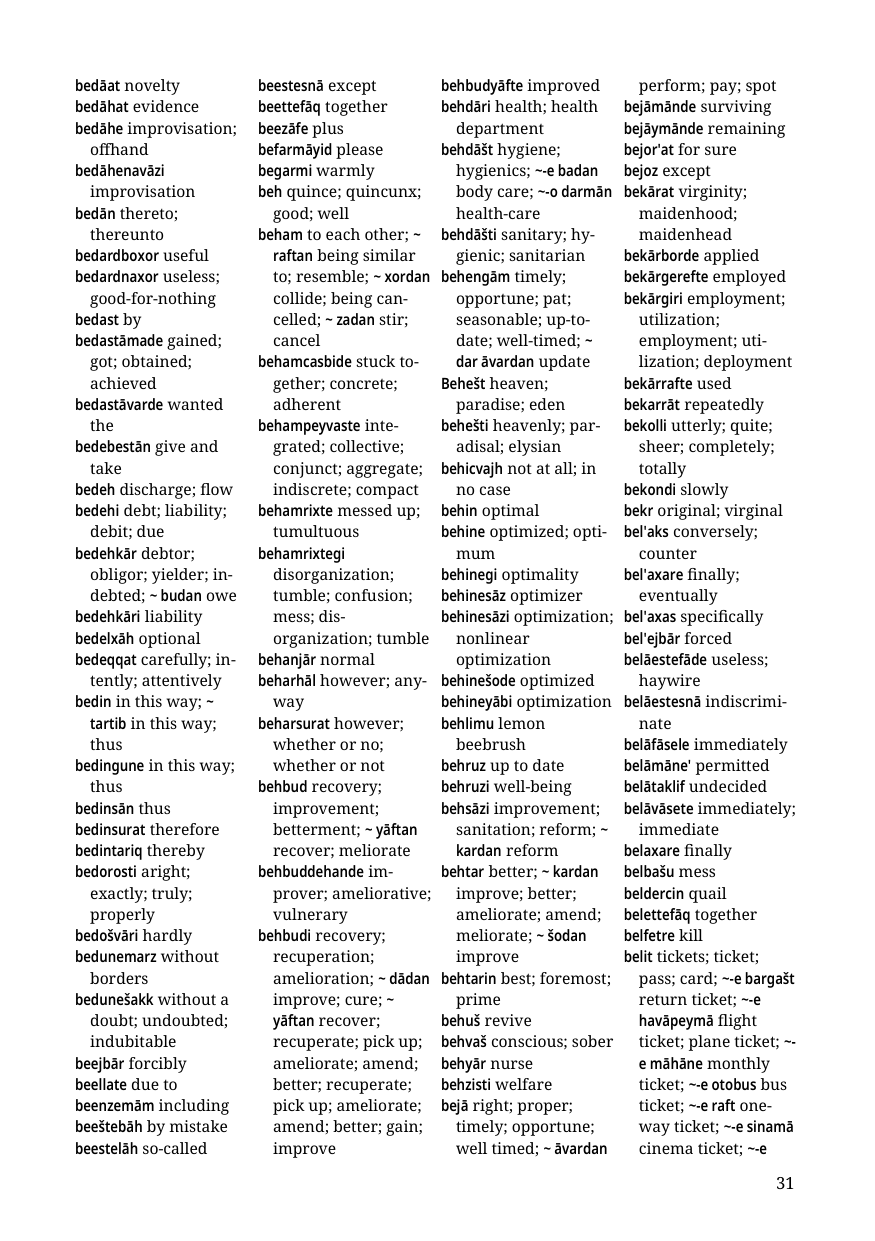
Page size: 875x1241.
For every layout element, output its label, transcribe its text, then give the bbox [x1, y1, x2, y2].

text bedān thereto; thereunto [75, 202, 250, 245]
text beestelāh so-called [75, 1137, 250, 1159]
text behinesāz optimizer [441, 585, 616, 606]
text bedin in this way; ~ tartib in this way; thus [75, 691, 250, 755]
text bel'ejbār forced [624, 627, 799, 649]
text behdāšt hygiene; hygien­ics; ~-e badan body care; ~-o darmān health-care [441, 139, 616, 224]
text bedastāvarde wanted the [75, 394, 250, 436]
text behinesāzi optimization; non­linear optimization [441, 606, 616, 670]
text behlimu lemon beebrush [441, 712, 616, 755]
text bedinsurat therefore [75, 819, 250, 840]
text bedošvāri hardly [75, 925, 250, 946]
text bedorosti aright; exactly; truly; properly [75, 861, 250, 925]
text behbudi recovery; recupera­tion; amelioration; ~ dādan improve; cure; ~ yāftan re­cover; recuper­ate; pick up; ameliorate; amend; better; recuper­ate; pick up; amelio­rate; amend; better; gain; im­prove [258, 925, 433, 1159]
text belāestefāde useless; hay­wire [624, 649, 799, 691]
text bejā right; proper; timely; op­portune; well timed; ~ āvardan [441, 1095, 616, 1159]
text beettefāq together [258, 96, 433, 117]
text bekārborde applied [624, 245, 799, 266]
text behvaš conscious; sober [441, 1031, 616, 1052]
text bejāmānde surviving [624, 96, 799, 117]
text behamrixte messed up; tu­multuous [258, 500, 433, 542]
text bedāhat evidence [75, 96, 250, 117]
text beh quince; quincunx; good; well [258, 181, 433, 224]
text bekolli utterly; quite; sheer; completely; totally [624, 415, 799, 479]
text behinegi optimality [441, 564, 616, 585]
text belāfāsele immediately [624, 734, 799, 755]
text bedardboxor useful [75, 245, 250, 266]
text belettefāq together [624, 904, 799, 925]
text behzisti welfare [441, 1074, 616, 1095]
text bedastāmade gained; got; ob­tained; achieved [75, 330, 250, 394]
text beellate due to [75, 1074, 250, 1095]
text bedunešakk without a doubt; undoubted; indubit­able [75, 989, 250, 1052]
text beeštebāh by mistake [75, 1116, 250, 1137]
text behampeyvaste inte­grated; collective; con­junct; ag­gregate; indis­crete; com­pact [258, 415, 433, 500]
text behešti heavenly; par­adisal; elysian [441, 415, 616, 457]
text behbudyāfte improved [441, 75, 616, 96]
text per­form; pay; spot [624, 75, 799, 96]
text behruzi well-being [441, 776, 616, 797]
text beham to each other; ~ raftan being similar to; resemble; ~ xordan col­lide; being can­celled; ~ zadan stir; cancel [258, 224, 433, 351]
text belit tickets; ticket; pass; card; ~-e bargašt return ticket; ~-e havāpeymā flight ticket; plane ticket; ~-e māhāne monthly ticket; ~-e otobus bus ticket; ~-e raft one-way ticket; ~-e sinamā cin­ema ticket; ~-e [624, 946, 799, 1159]
text bedast by [75, 309, 250, 330]
text beejbār forcibly [75, 1052, 250, 1074]
text belāvāsete immediately; im­mediate [624, 797, 799, 840]
text behtarin best; foremost; prime [441, 967, 616, 1010]
text behuš revive [441, 1010, 616, 1031]
text behine optimized; opti­mum [441, 521, 616, 564]
text behruz up to date [441, 755, 616, 776]
text bekārat virginity; maidenh­ood; maidenhead [624, 181, 799, 245]
text beenzemām including [75, 1095, 250, 1116]
text bejāymānde remaining [624, 117, 799, 139]
text beharhāl however; any­way [258, 670, 433, 712]
text bel'axare finally; eventu­ally [624, 564, 799, 606]
text bel'axas specifically [624, 606, 799, 627]
text bedāhenavāzi improvisat­ion [75, 160, 250, 202]
text belātaklif undecided [624, 776, 799, 797]
text bedeqqat carefully; in­tently; attentively [75, 649, 250, 691]
text beldercin quail [624, 882, 799, 904]
text behin optimal [441, 500, 616, 521]
text befarmāyid please [258, 139, 433, 160]
text bedunemarz without bor­ders [75, 946, 250, 989]
text bedardnaxor useless; good-for-nothing [75, 266, 250, 309]
text behsāzi improvement; sani­tation; reform; ~ kardan re­form [441, 797, 616, 861]
text bejoz except [624, 160, 799, 181]
text Behešt heaven; paradise; eden [441, 372, 616, 415]
text bekr original; virginal [624, 500, 799, 521]
text belbašu mess [624, 861, 799, 882]
text behanjār normal [258, 649, 433, 670]
text bedāat novelty [75, 75, 250, 96]
text bedebestān give and take [75, 436, 250, 479]
text behicvajh not at all; in no case [441, 457, 616, 500]
text behdāšti sanitary; hy­gienic; sanitarian [441, 224, 616, 266]
text bedeh discharge; flow [75, 479, 250, 500]
text behbuddehande im­prover; ameliorative; vul­nerary [258, 861, 433, 925]
text bedehkār debtor; obligor; yielder; in­debted; ~ budan owe [75, 542, 250, 606]
text bedintariq thereby [75, 840, 250, 861]
text behamrixtegi disorganizat­ion; tumble; confu­sion; mess; dis­organization; tumble [258, 542, 433, 649]
text belfetre kill [624, 925, 799, 946]
text bel'aks conversely; counter [624, 521, 799, 564]
text bekondi slowly [624, 479, 799, 500]
text bedehkāri liability [75, 606, 250, 627]
text belāmāne' permitted [624, 755, 799, 776]
text bedingune in this way; thus [75, 755, 250, 797]
text behdāri health; health de­partment [441, 96, 616, 139]
text bekārrafte used [624, 372, 799, 394]
text bedelxāh optional [75, 627, 250, 649]
text behineyābi optimization [441, 691, 616, 712]
text begarmi warmly [258, 160, 433, 181]
text bedinsān thus [75, 797, 250, 819]
text behamcasbide stuck to­gether; concrete; adher­ent [258, 351, 433, 415]
text beharsurat however; whether or no; whether or not [258, 712, 433, 776]
text behtar better; ~ kardan im­prove; better; amelio­rate; amend; meliorate; ~ šodan improve [441, 861, 616, 967]
text behyār nurse [441, 1052, 616, 1074]
text bekarrāt repeatedly [624, 394, 799, 415]
text bedāhe improvisation; off­hand [75, 117, 250, 160]
text beestesnā except [258, 75, 433, 96]
text behinešode optimized [441, 670, 616, 691]
text bekārgerefte employed [624, 266, 799, 287]
text belāestesnā indiscrimi­nate [624, 691, 799, 734]
text beezāfe plus [258, 117, 433, 139]
text behengām timely; opport­une; pat; seasonable; up-to-date; well-timed; ~ dar āvardan update [441, 266, 616, 372]
text behbud recovery; improve­ment; betterment; ~ yāftan re­cover; meliorate [258, 776, 433, 861]
text belaxare finally [624, 840, 799, 861]
text bedehi debt; liability; debit; due [75, 500, 250, 542]
text bekārgiri employment; uti­lization; employment; uti­lization; deployment [624, 287, 799, 372]
text bejor'at for sure [624, 139, 799, 160]
